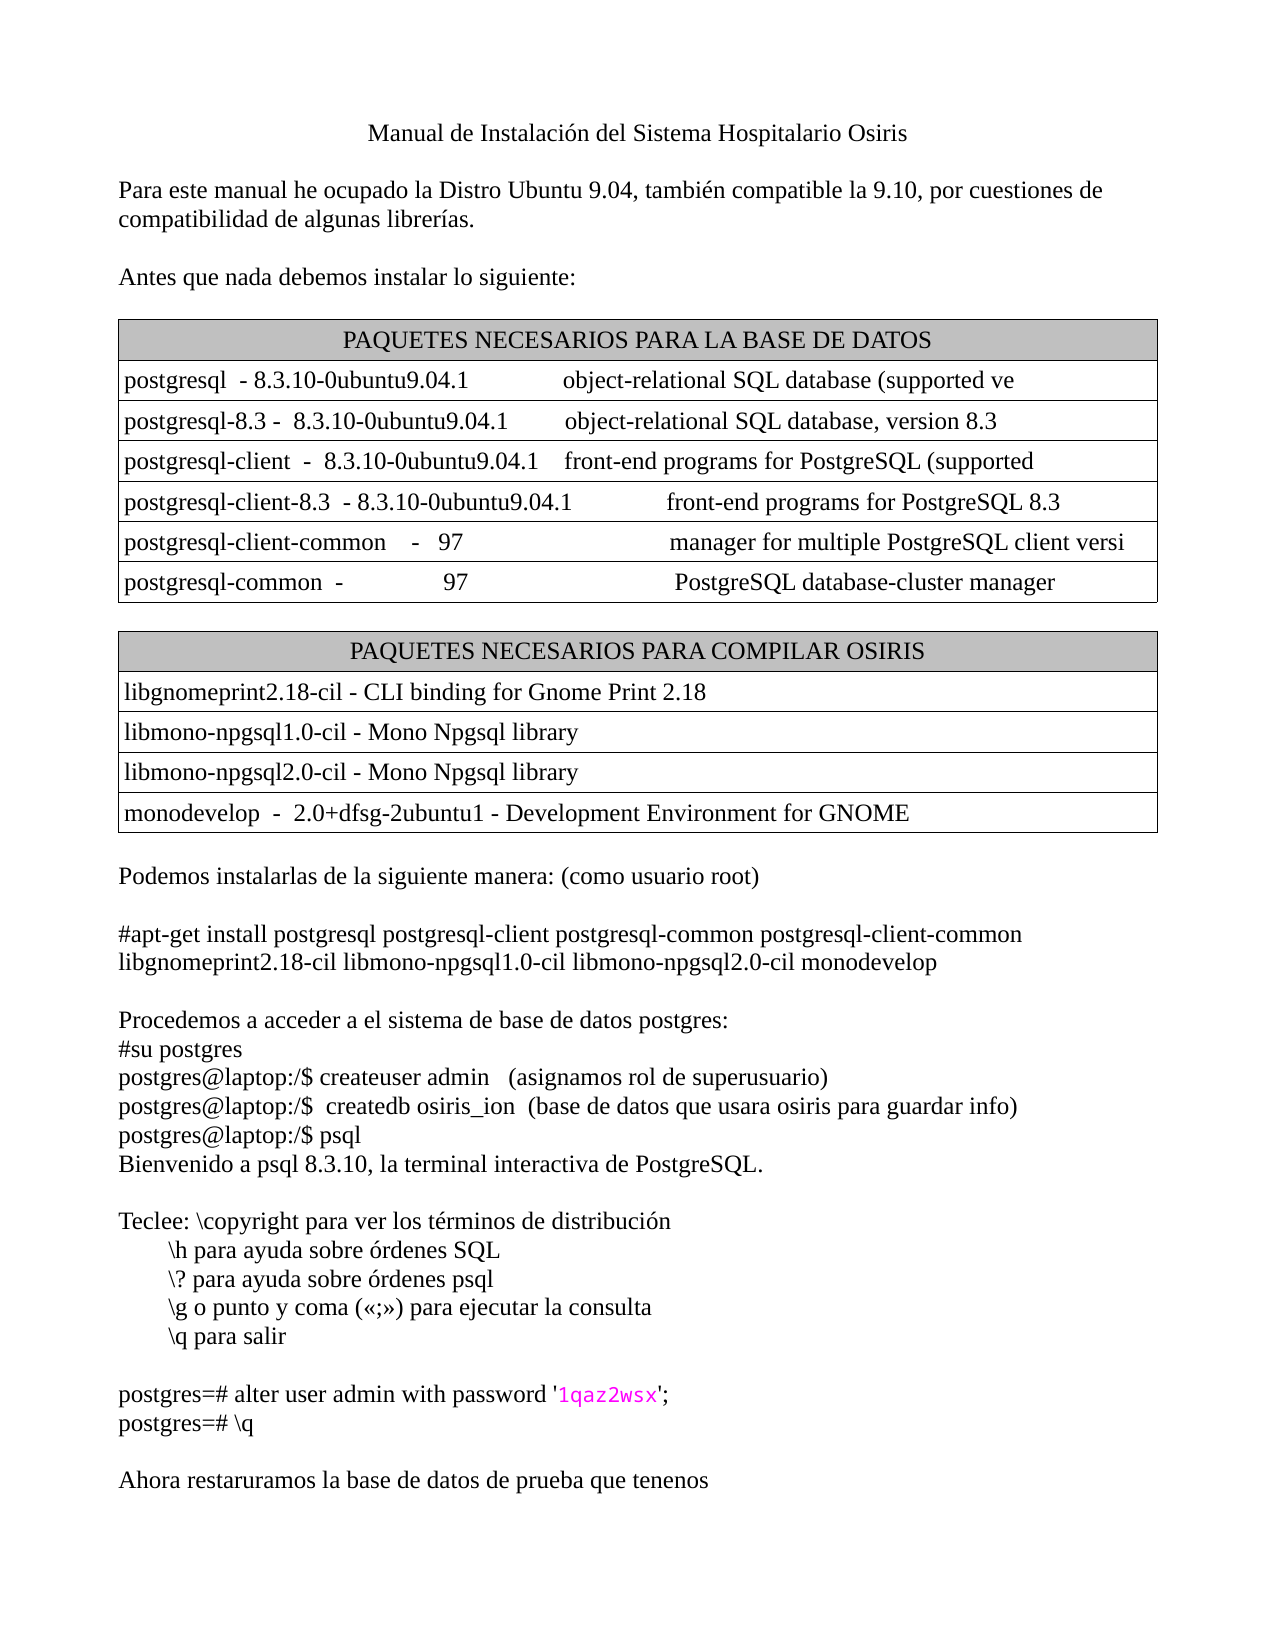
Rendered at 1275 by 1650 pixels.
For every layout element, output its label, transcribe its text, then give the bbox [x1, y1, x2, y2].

table_header PAQUETES NECESARIOS PARA COMPILAR OSIRIS [119, 632, 1157, 671]
table_cell postgresql-common - 97 PostgreSQL database-cluster manager [119, 562, 1157, 602]
table_header PAQUETES NECESARIOS PARA LA BASE DE DATOS [119, 320, 1157, 360]
text \q para salir [118, 1321, 1157, 1350]
text postgres@laptop:/$ psql [118, 1120, 1157, 1149]
table_cell postgresql-client-8.3 - 8.3.10-0ubuntu9.04.1 front-end programs for PostgreSQL 8.3 [119, 482, 1157, 521]
text Antes que nada debemos instalar lo siguiente: [118, 262, 1157, 291]
text Procedemos a acceder a el sistema de base de datos postgres: [118, 1005, 1157, 1034]
text Manual de Instalación del Sistema Hospitalario Osiris [118, 118, 1157, 147]
text #su postgres [118, 1034, 1157, 1062]
table_cell postgresql-8.3 - 8.3.10-0ubuntu9.04.1 object-relational SQL database, version 8.3 [119, 401, 1157, 440]
table_cell libmono-npgsql2.0-cil - Mono Npgsql library [119, 753, 1157, 792]
table_cell postgresql-client - 8.3.10-0ubuntu9.04.1 front-end programs for PostgreSQL (supported [119, 441, 1157, 481]
text postgres@laptop:/$ createdb osiris_ion (base de datos que usara osiris para guardar info) [118, 1091, 1157, 1120]
text Teclee: \copyright para ver los términos de distribución [118, 1206, 1157, 1235]
text postgres@laptop:/$ createuser admin (asignamos rol de superusuario) [118, 1062, 1157, 1091]
text postgres=# \q [118, 1408, 1157, 1437]
table_header postgresql - 8.3.10-0ubuntu9.04.1 object-relational SQL database (supported ve [119, 361, 1157, 400]
text #apt-get install postgresql postgresql-client postgresql-common postgresql-client-common libgnomeprint2.18-cil libmono-npgsql1.0-cil libmono-npgsql2.0-cil monodevelop [118, 919, 1157, 976]
text \h para ayuda sobre órdenes SQL [118, 1235, 1157, 1264]
text postgres=# alter user admin with password '1qaz2wsx'; [118, 1379, 1157, 1408]
text \g o punto y coma («;») para ejecutar la consulta [118, 1292, 1157, 1321]
text \? para ayuda sobre órdenes psql [118, 1264, 1157, 1292]
table_cell libmono-npgsql1.0-cil - Mono Npgsql library [119, 712, 1157, 752]
table_header monodevelop - 2.0+dfsg-2ubuntu1 - Development Environment for GNOME [119, 793, 1157, 832]
text Bienvenido a psql 8.3.10, la terminal interactiva de PostgreSQL. [118, 1149, 1157, 1177]
text Ahora restaruramos la base de datos de prueba que tenenos [118, 1466, 1157, 1494]
text Podemos instalarlas de la siguiente manera: (como usuario root) [118, 861, 1157, 890]
table_cell postgresql-client-common - 97 manager for multiple PostgreSQL client versi [119, 522, 1157, 561]
table_header libgnomeprint2.18-cil - CLI binding for Gnome Print 2.18 [119, 672, 1157, 711]
text Para este manual he ocupado la Distro Ubuntu 9.04, también compatible la 9.10, por cuestiones de compatibilidad de algunas librerías. [118, 176, 1157, 233]
